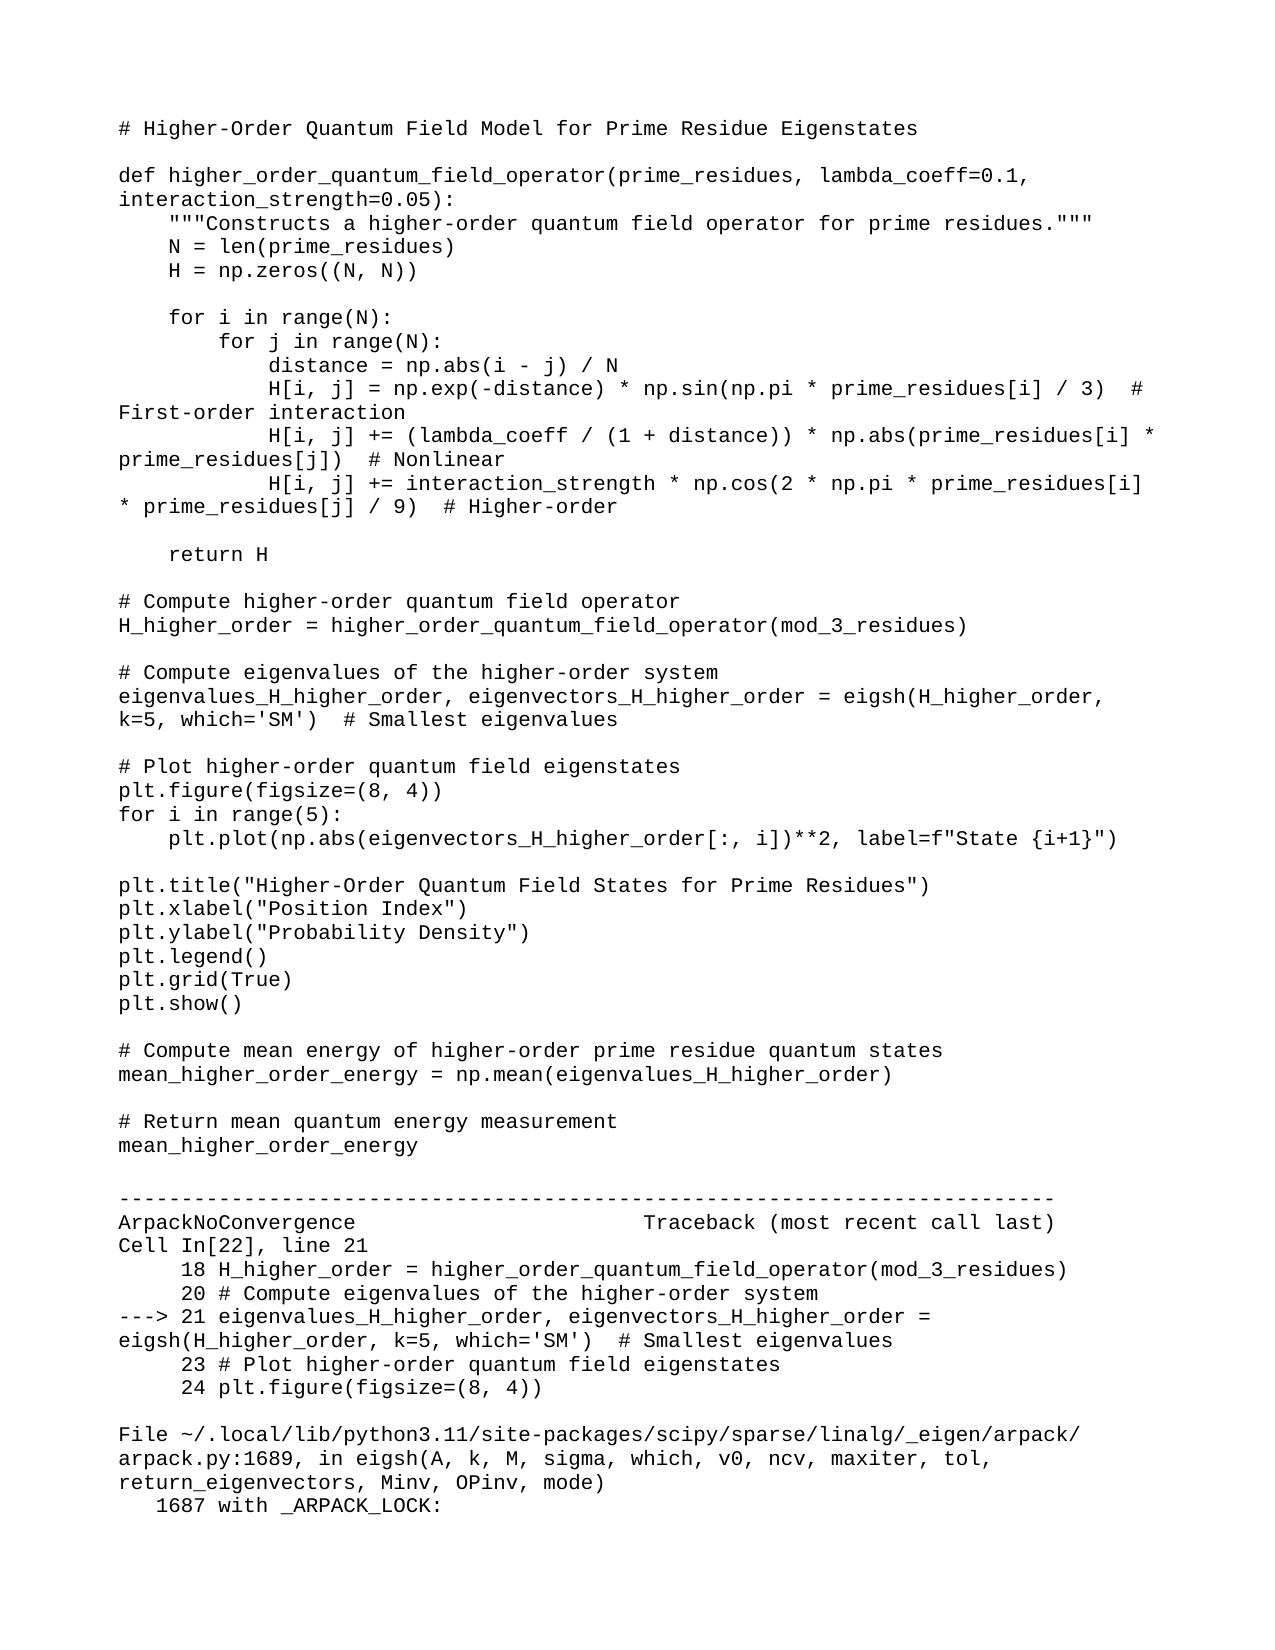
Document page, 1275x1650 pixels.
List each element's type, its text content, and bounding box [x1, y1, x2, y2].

text mean_higher_order_energy [118, 1135, 1157, 1158]
text plt.xlabel("Position Index") [118, 898, 1157, 922]
text 24 plt.figure(figsize=(8, 4)) [118, 1377, 1157, 1401]
text for i in range(5): [118, 804, 1157, 827]
text ArpackNoConvergence Traceback (most recent call last) [118, 1212, 1157, 1235]
text # Compute mean energy of higher-order prime residue quantum states [118, 1040, 1157, 1064]
text plt.plot(np.abs(eigenvectors_H_higher_order[:, i])**2, label=f"State {i+1}") [118, 827, 1157, 851]
text # Compute eigenvalues of the higher-order system [118, 662, 1157, 686]
text H[i, j] = np.exp(-distance) * np.sin(np.pi * prime_residues[i] / 3) # First-order interaction [118, 378, 1157, 426]
text mean_higher_order_energy = np.mean(eigenvalues_H_higher_order) [118, 1064, 1157, 1088]
text plt.ylabel("Probability Density") [118, 922, 1157, 946]
text for i in range(N): [118, 307, 1157, 331]
text plt.grid(True) [118, 969, 1157, 993]
text # Plot higher-order quantum field eigenstates [118, 757, 1157, 780]
text H = np.zeros((N, N)) [118, 260, 1157, 284]
text 20 # Compute eigenvalues of the higher-order system [118, 1283, 1157, 1306]
text File ~/.local/lib/python3.11/site-packages/scipy/sparse/linalg/_eigen/arpack/arpack.py:1689, in eigsh(A, k, M, sigma, which, v0, ncv, maxiter, tol, return_eigenvectors, Minv, OPinv, mode) [118, 1424, 1157, 1495]
text --------------------------------------------------------------------------- [118, 1188, 1157, 1212]
text N = len(prime_residues) [118, 236, 1157, 260]
text H[i, j] += interaction_strength * np.cos(2 * np.pi * prime_residues[i] * prime_residues[j] / 9) # Higher-order [118, 473, 1157, 520]
text def higher_order_quantum_field_operator(prime_residues, lambda_coeff=0.1, interaction_strength=0.05): [118, 165, 1157, 213]
text plt.show() [118, 993, 1157, 1017]
text H_higher_order = higher_order_quantum_field_operator(mod_3_residues) [118, 615, 1157, 638]
text plt.legend() [118, 946, 1157, 969]
text 23 # Plot higher-order quantum field eigenstates [118, 1353, 1157, 1377]
text return H [118, 544, 1157, 567]
text ---> 21 eigenvalues_H_higher_order, eigenvectors_H_higher_order = eigsh(H_higher_order, k=5, which='SM') # Smallest eigenvalues [118, 1306, 1157, 1353]
text plt.title("Higher-Order Quantum Field States for Prime Residues") [118, 875, 1157, 898]
text for j in range(N): [118, 331, 1157, 354]
text # Compute higher-order quantum field operator [118, 591, 1157, 615]
text plt.figure(figsize=(8, 4)) [118, 780, 1157, 804]
text """Constructs a higher-order quantum field operator for prime residues.""" [118, 213, 1157, 236]
text # Return mean quantum energy measurement [118, 1111, 1157, 1135]
text eigenvalues_H_higher_order, eigenvectors_H_higher_order = eigsh(H_higher_order, k=5, which='SM') # Smallest eigenvalues [118, 686, 1157, 733]
text 18 H_higher_order = higher_order_quantum_field_operator(mod_3_residues) [118, 1259, 1157, 1283]
text Cell In[22], line 21 [118, 1235, 1157, 1259]
text H[i, j] += (lambda_coeff / (1 + distance)) * np.abs(prime_residues[i] * prime_residues[j]) # Nonlinear [118, 426, 1157, 473]
text 1687 with _ARPACK_LOCK: [118, 1495, 1157, 1519]
text distance = np.abs(i - j) / N [118, 354, 1157, 378]
text # Higher-Order Quantum Field Model for Prime Residue Eigenstates [118, 118, 1157, 142]
